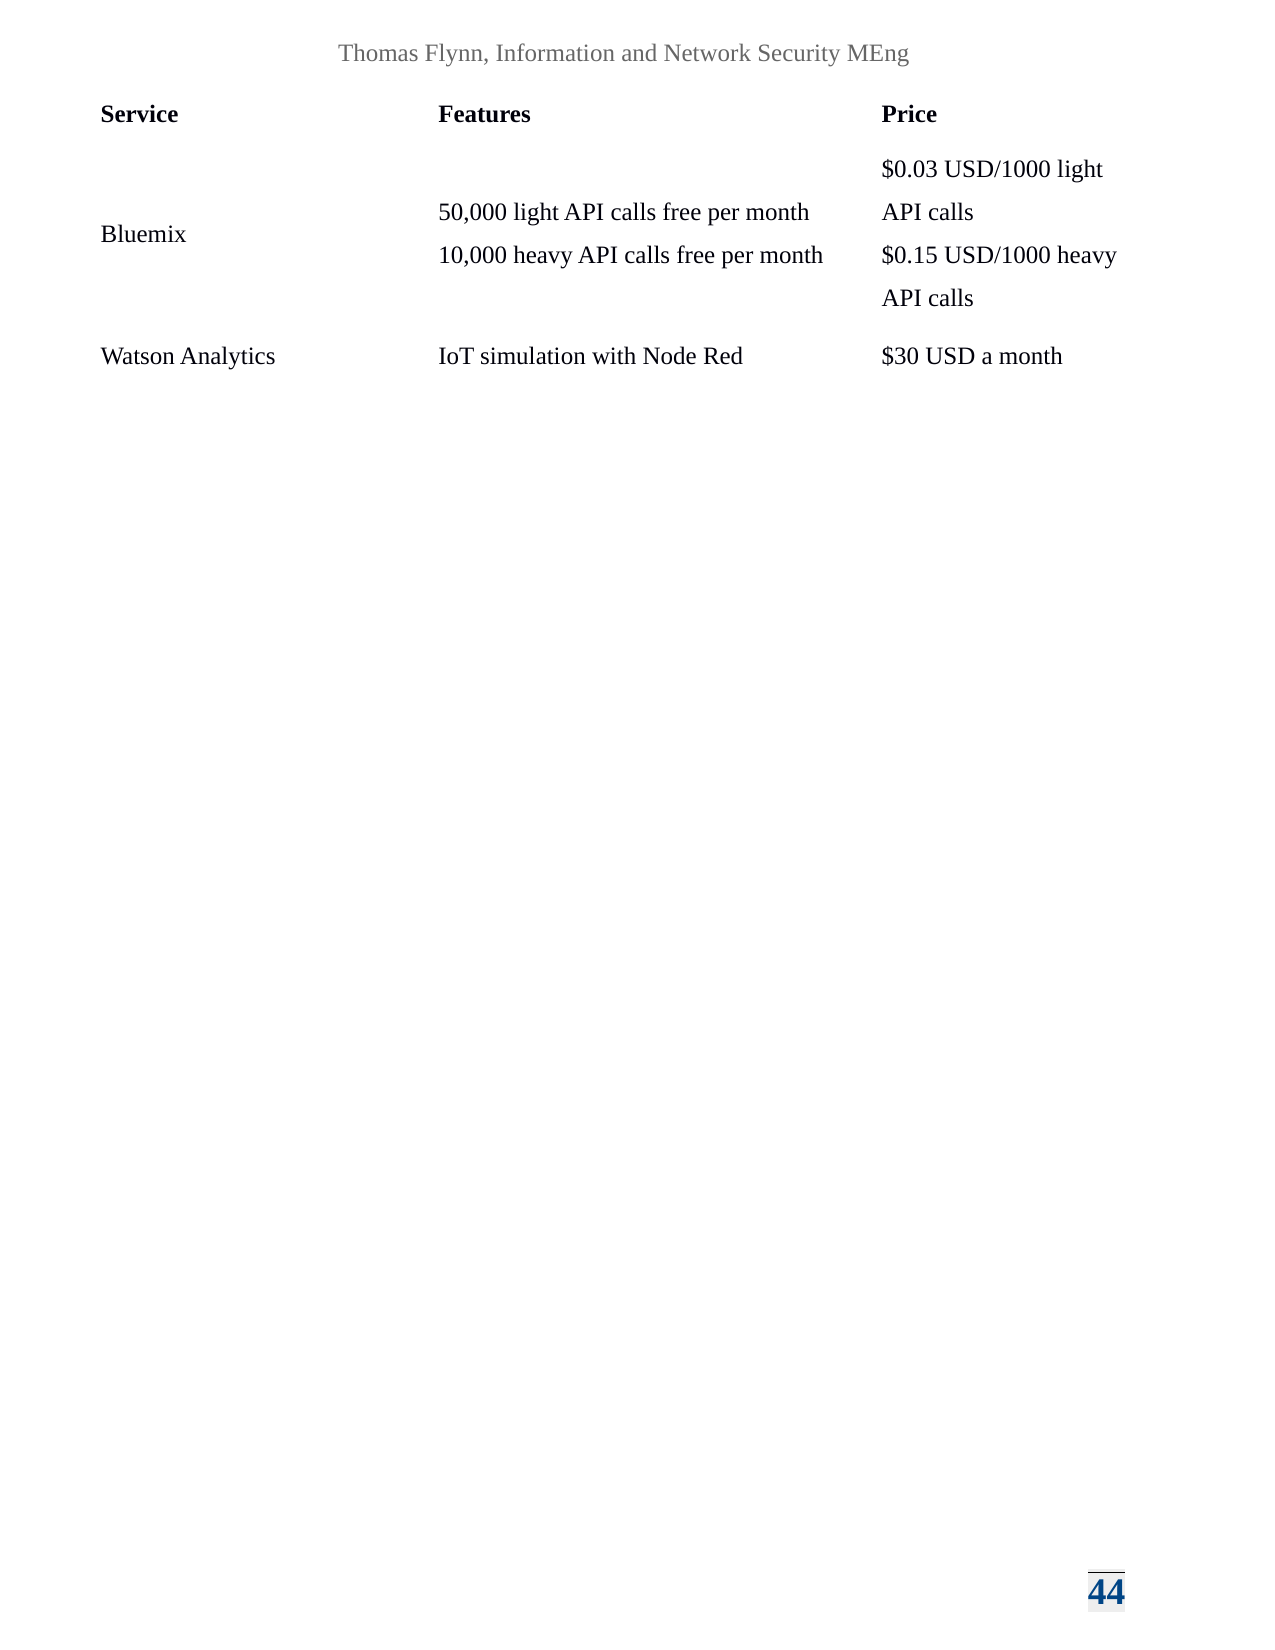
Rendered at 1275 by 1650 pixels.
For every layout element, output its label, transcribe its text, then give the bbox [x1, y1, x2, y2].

table_cell Watson Analytics [74, 336, 412, 396]
table_cell IoT simulation with Node Red [412, 336, 855, 396]
table_cell $30 USD a month [855, 336, 1125, 396]
table_header Features [412, 96, 855, 151]
table_cell Bluemix [74, 151, 412, 336]
table_cell $0.03 USD/1000 light API calls $0.15 USD/1000 heavy API calls [855, 151, 1125, 336]
table_header Price [855, 96, 1125, 151]
table_cell 50,000 light API calls free per month 10,000 heavy API calls free per month [412, 151, 855, 336]
table_header Service [74, 96, 412, 151]
